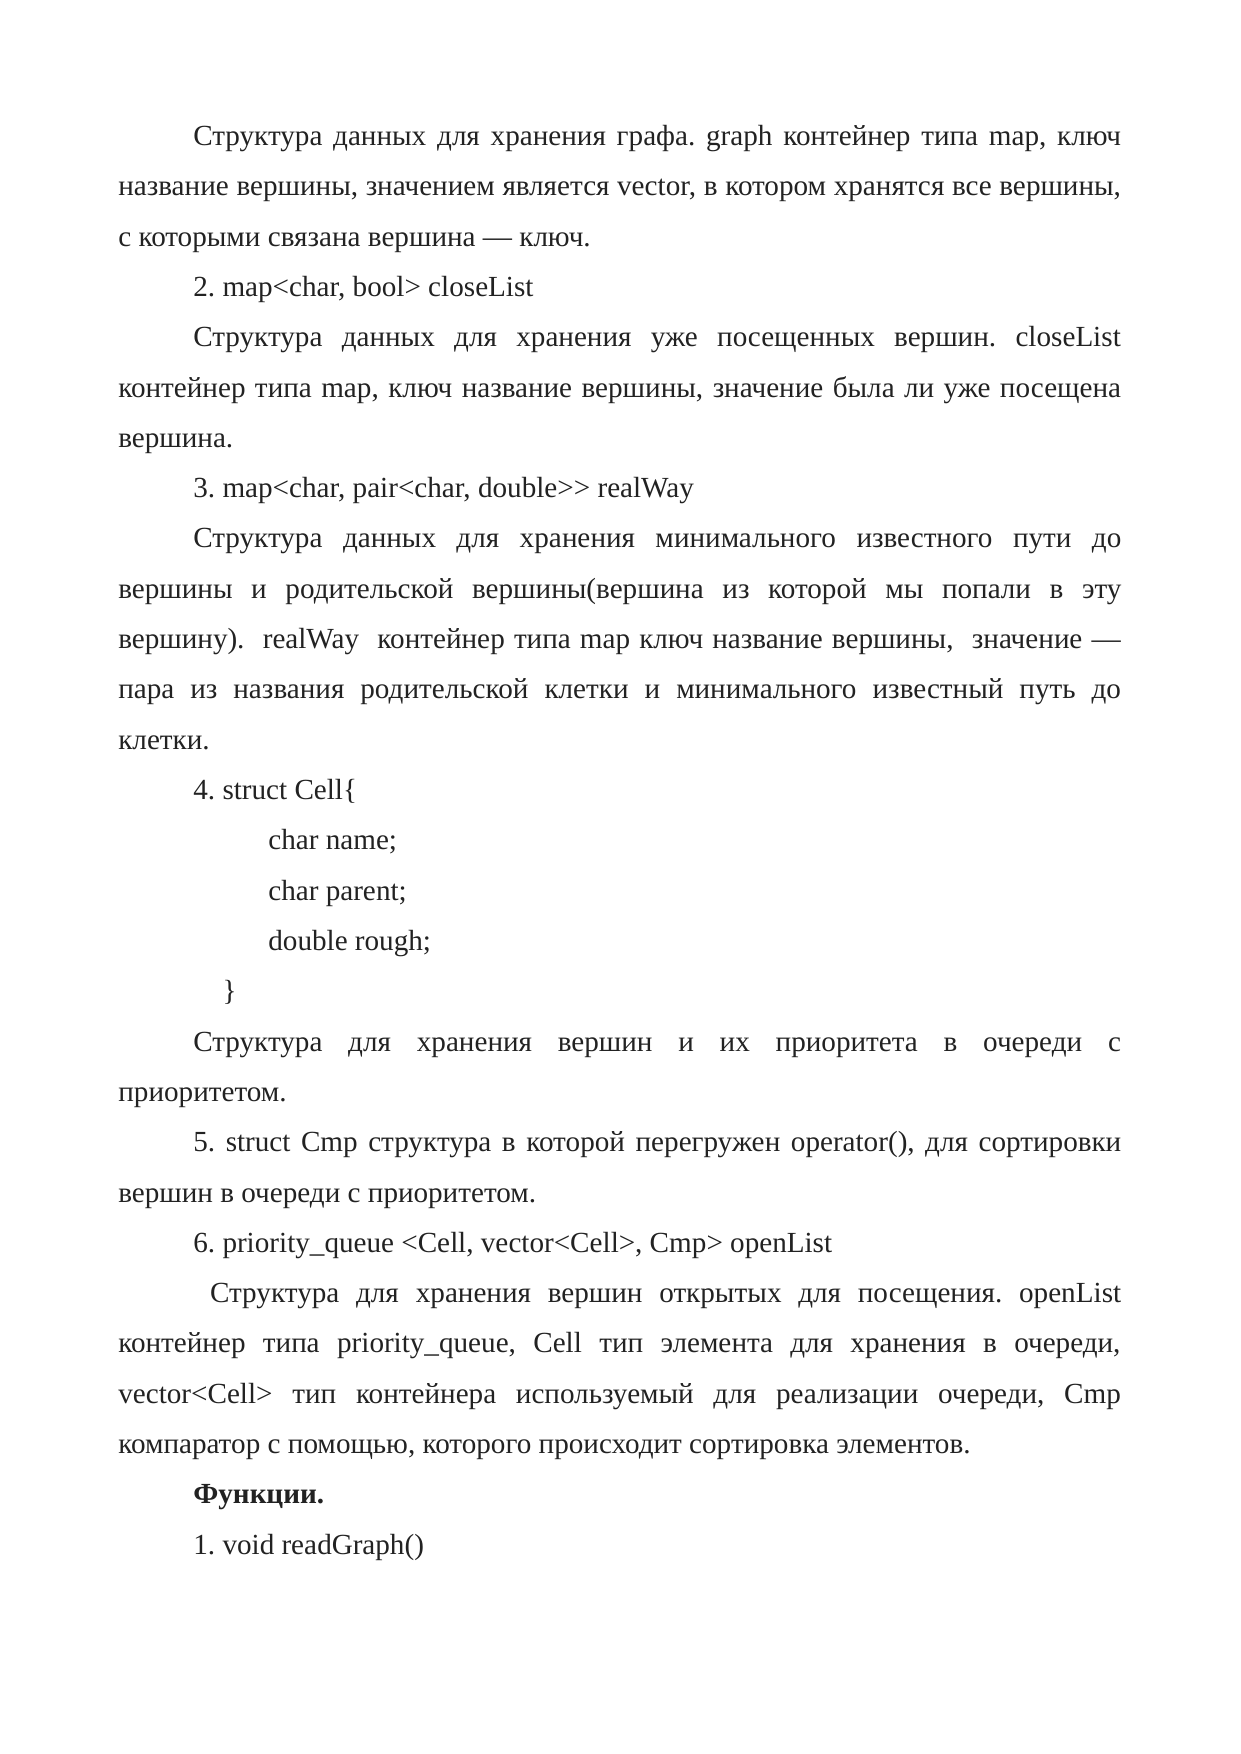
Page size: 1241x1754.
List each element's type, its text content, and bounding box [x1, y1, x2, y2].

text 2. map<char, bool> closeList [118, 269, 1122, 303]
text Структура данных для хранения графа. graph контейнер типа map, ключ название вершины, значением является vector, в котором хранятся все вершины, с которыми связана вершина — ключ. [118, 118, 1122, 252]
text Структура для хранения вершин и их приоритета в очереди с приоритетом. [118, 1024, 1122, 1108]
text 6. priority_queue <Cell, vector<Cell>, Cmp> openList [118, 1225, 1122, 1258]
text double rough; [118, 923, 1122, 957]
text Структура данных для хранения уже посещенных вершин. сloseList контейнер типа map, ключ название вершины, значение была ли уже посещена вершина. [118, 319, 1122, 453]
text Структура данных для хранения минимального известного пути до вершины и родительской вершины(вершина из которой мы попали в эту вершину). realWay контейнер типа map ключ название вершины, значение — пара из названия родительской клетки и минимального известный путь до клетки. [118, 521, 1122, 755]
text 4. struct Cell{ [118, 772, 1122, 806]
text char name; [118, 822, 1122, 856]
text } [118, 973, 1122, 1007]
text 1. void readGraph() [118, 1527, 1122, 1560]
text 3. map<char, pair<char, double>> realWay [118, 470, 1122, 504]
text Функции. [118, 1477, 1122, 1510]
text 5. struct Cmp структура в которой перегружен operator(), для сортировки вершин в очереди с приоритетом. [118, 1124, 1122, 1208]
text Структура для хранения вершин открытых для посещения. openList контейнер типа priority_queue, Cell тип элемента для хранения в очереди, vector<Cell> тип контейнера используемый для реализации очереди, Cmp компаратор с помощью, которого происходит сортировка элементов. [118, 1275, 1122, 1460]
text char parent; [118, 873, 1122, 906]
